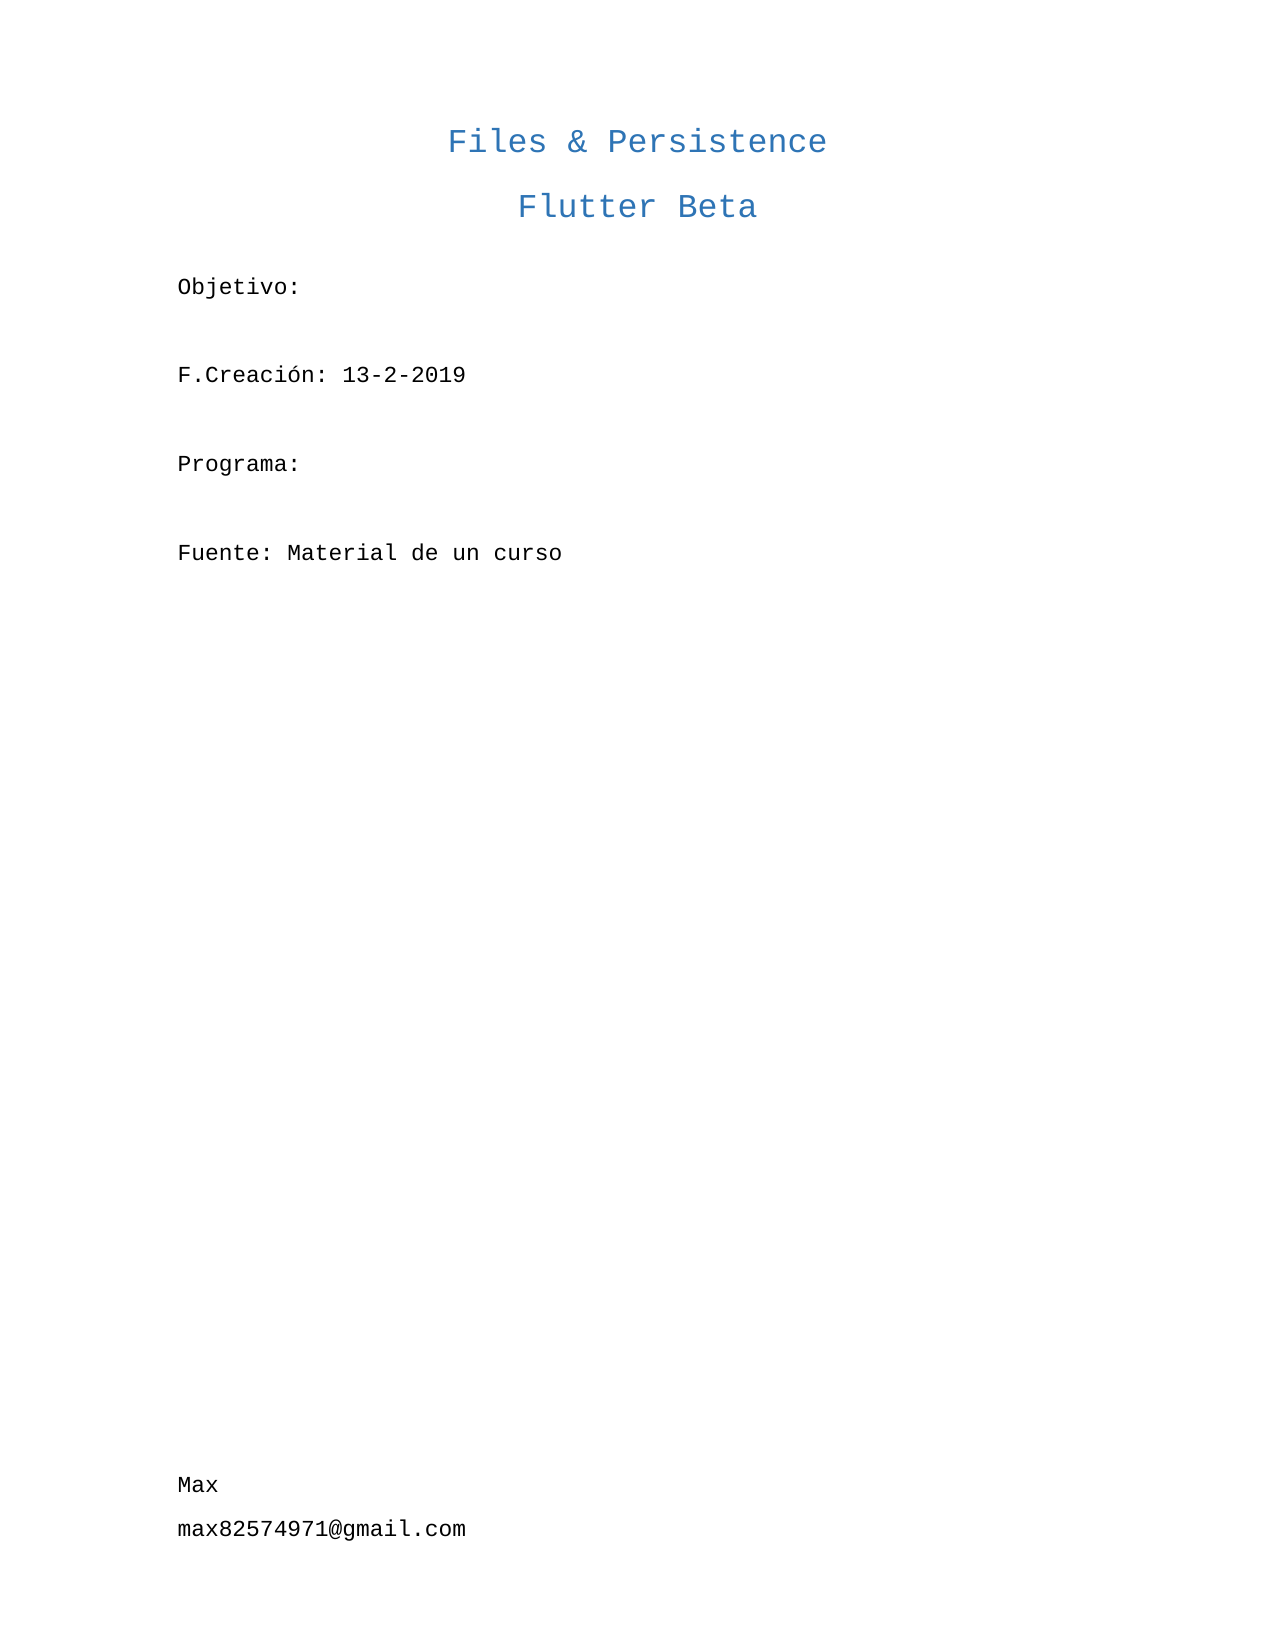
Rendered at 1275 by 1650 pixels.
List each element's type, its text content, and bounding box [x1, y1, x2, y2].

text max82574971@gmail.com [177, 1517, 1098, 1543]
text F.Creación: 13-2-2019 [177, 364, 1098, 390]
text Max [177, 1473, 1098, 1499]
subtitle Files & Persistence [177, 125, 1098, 163]
text Programa: [177, 452, 1098, 478]
text Objetivo: [177, 275, 1098, 301]
subtitle Flutter Beta [177, 190, 1098, 228]
text Fuente: Material de un curso [177, 541, 1098, 567]
